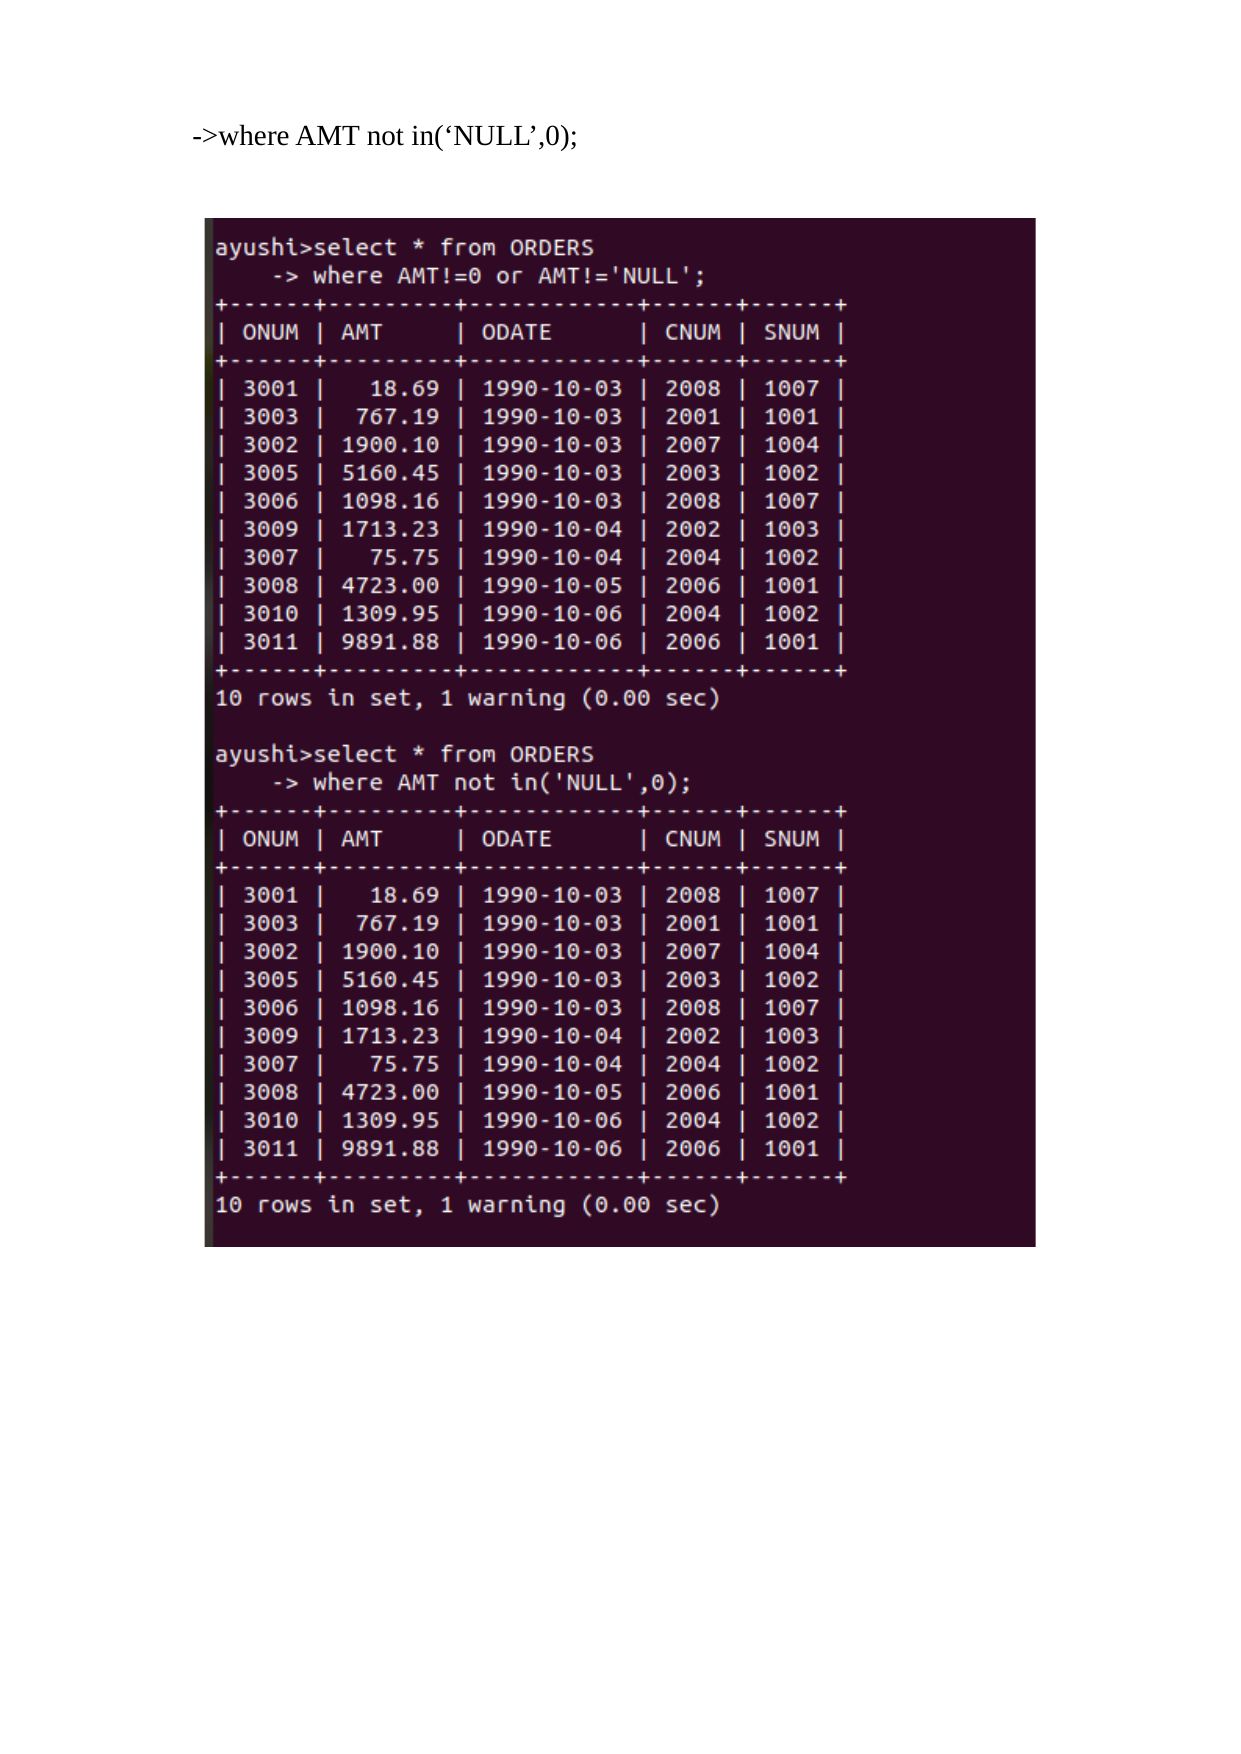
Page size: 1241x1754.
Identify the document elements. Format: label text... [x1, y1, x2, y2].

picture [204, 218, 1036, 1247]
text ->where AMT not in(‘NULL’,0); [118, 118, 1122, 152]
